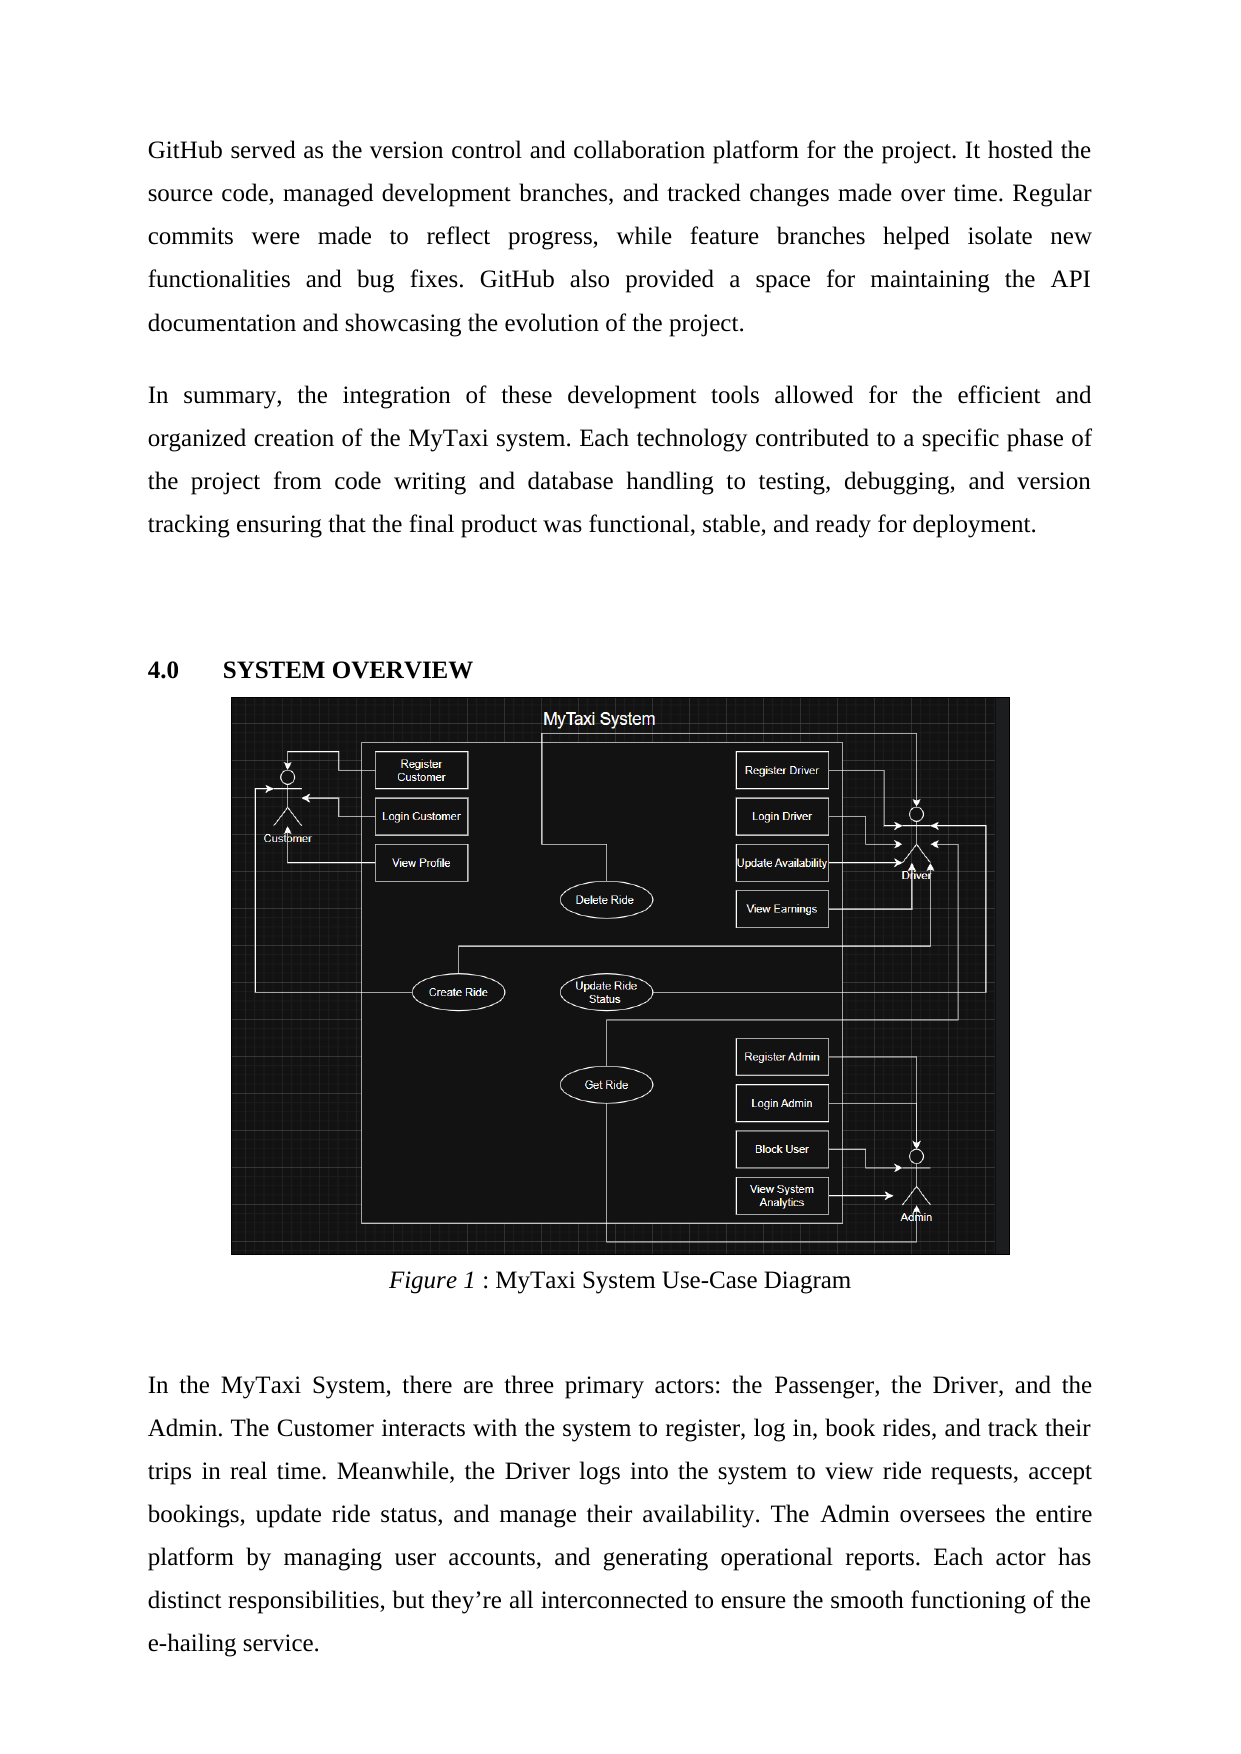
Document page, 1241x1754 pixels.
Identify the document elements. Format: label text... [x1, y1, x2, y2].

text In summary, the integration of these development tools allowed for the efficient and organized creation of the MyTaxi system. Each technology contributed to a specific phase of the project from code writing and database handling to testing, debugging, and version tracking ensuring that the final product was functional, stable, and ready for deployment. [148, 380, 1093, 538]
text 4.0 SYSTEM OVERVIEW [148, 655, 1093, 683]
text Figure 1 : MyTaxi System Use-Case Diagram [148, 1179, 1093, 1294]
text GitHub served as the version control and collaboration platform for the project. It hosted the source code, managed development branches, and tracked changes made over time. Regular commits were made to reflect progress, while feature branches helped isolate new functionalities and bug fixes. GitHub also provided a space for maintaining the API documentation and showcasing the evolution of the project. [148, 135, 1093, 336]
picture [232, 698, 1009, 1254]
text In the MyTaxi System, there are three primary actors: the Passenger, the Driver, and the Admin. The Customer interacts with the system to register, log in, book rides, and track their trips in real time. Meanwhile, the Driver logs into the system to view ride requests, accept bookings, update ride status, and manage their availability. The Admin oversees the entire platform by managing user accounts, and generating operational reports. Each actor has distinct responsibilities, but they’re all interconnected to ensure the smooth functioning of the e-hailing service. [148, 1370, 1093, 1657]
